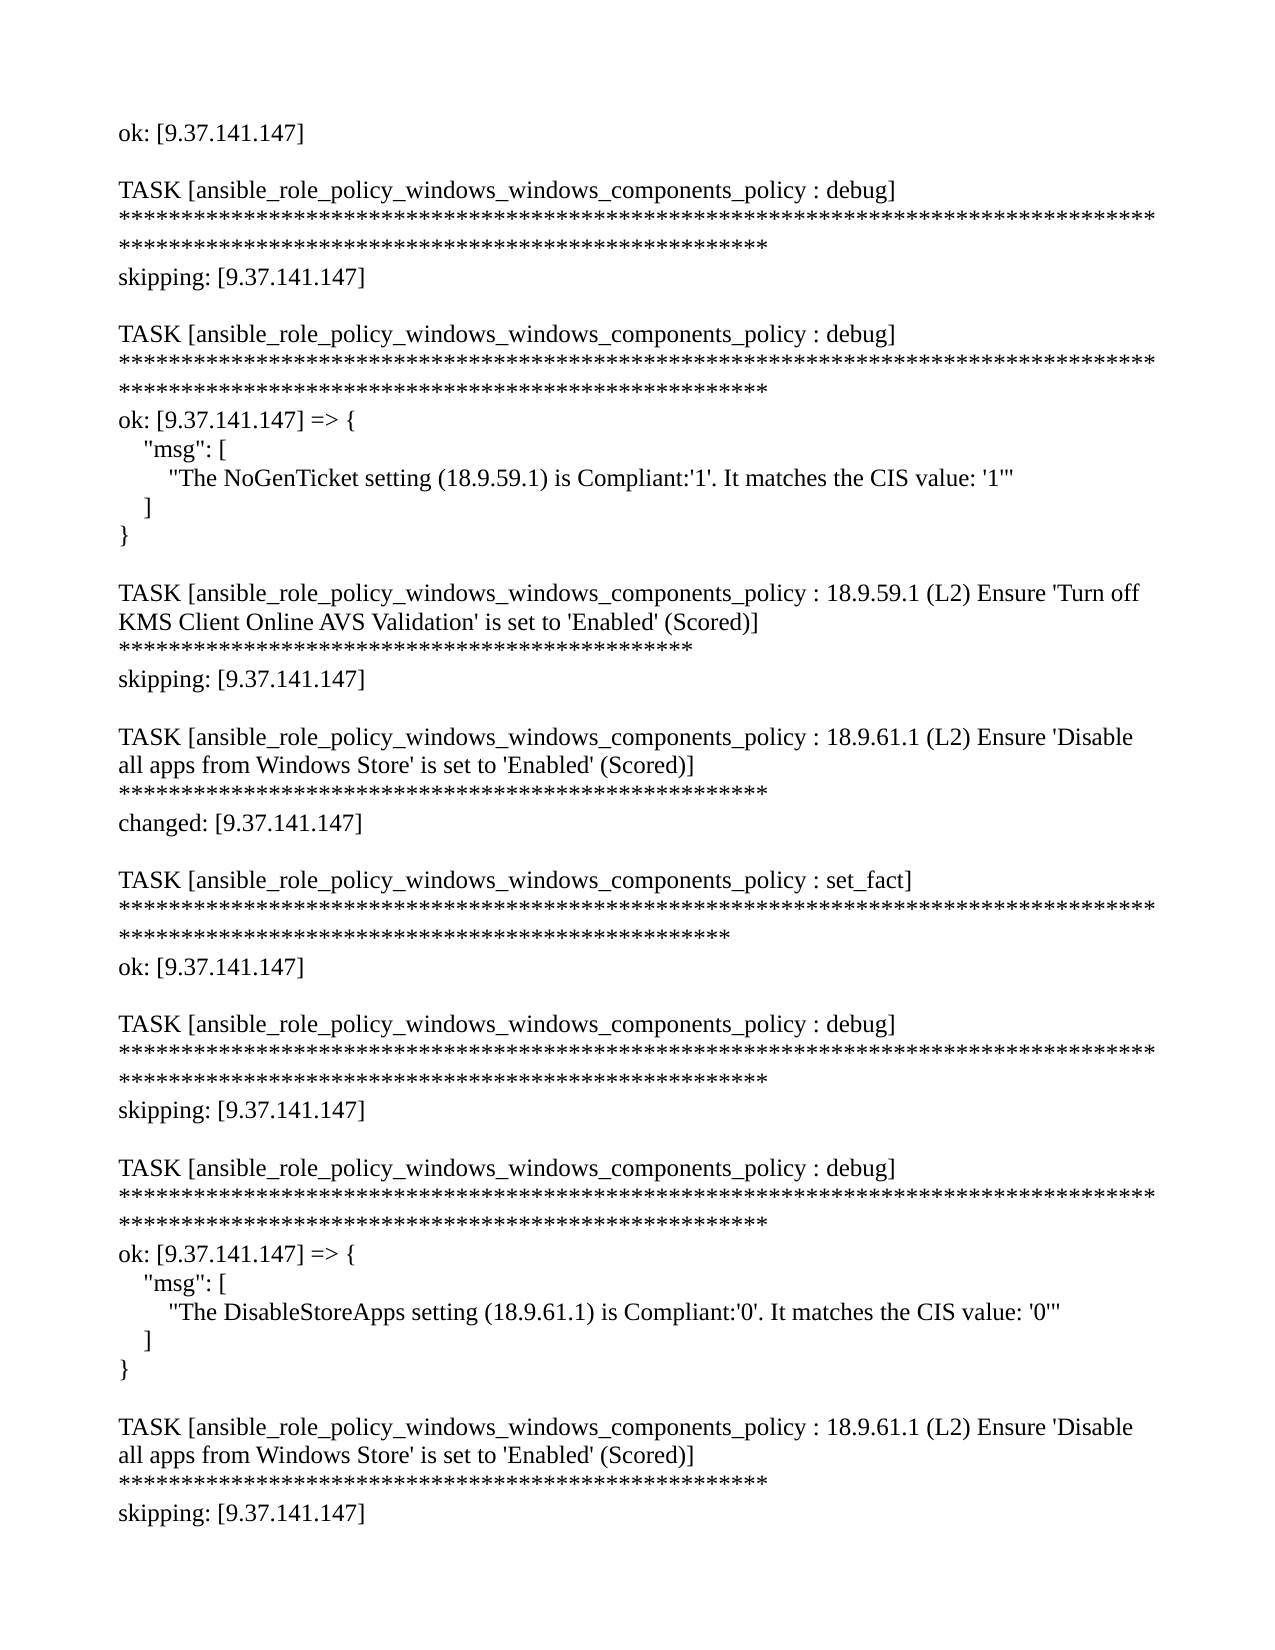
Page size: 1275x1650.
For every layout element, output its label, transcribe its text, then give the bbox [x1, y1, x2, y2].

text skipping: [9.37.141.147] [118, 1096, 1157, 1124]
text TASK [ansible_role_policy_windows_windows_components_policy : debug] *************************************************************************************************************************************** [118, 1153, 1157, 1239]
text ok: [9.37.141.147] [118, 118, 1157, 147]
text ok: [9.37.141.147] [118, 952, 1157, 981]
text "msg": [ [118, 434, 1157, 463]
text skipping: [9.37.141.147] [118, 1498, 1157, 1527]
text ] [118, 492, 1157, 521]
text ok: [9.37.141.147] => { [118, 406, 1157, 434]
text } [118, 1354, 1157, 1383]
text TASK [ansible_role_policy_windows_windows_components_policy : 18.9.61.1 (L2) Ensure 'Disable all apps from Windows Store' is set to 'Enabled' (Scored)] **************************************************** [118, 1412, 1157, 1498]
text "The NoGenTicket setting (18.9.59.1) is Compliant:'1'. It matches the CIS value: '1'" [118, 463, 1157, 492]
text TASK [ansible_role_policy_windows_windows_components_policy : 18.9.61.1 (L2) Ensure 'Disable all apps from Windows Store' is set to 'Enabled' (Scored)] **************************************************** [118, 722, 1157, 808]
text ok: [9.37.141.147] => { [118, 1239, 1157, 1268]
text ] [118, 1326, 1157, 1354]
text TASK [ansible_role_policy_windows_windows_components_policy : debug] *************************************************************************************************************************************** [118, 176, 1157, 262]
text TASK [ansible_role_policy_windows_windows_components_policy : debug] *************************************************************************************************************************************** [118, 319, 1157, 406]
text skipping: [9.37.141.147] [118, 664, 1157, 693]
text "The DisableStoreApps setting (18.9.61.1) is Compliant:'0'. It matches the CIS value: '0'" [118, 1297, 1157, 1326]
text "msg": [ [118, 1268, 1157, 1297]
text skipping: [9.37.141.147] [118, 262, 1157, 291]
text TASK [ansible_role_policy_windows_windows_components_policy : set_fact] ************************************************************************************************************************************ [118, 866, 1157, 952]
text TASK [ansible_role_policy_windows_windows_components_policy : debug] *************************************************************************************************************************************** [118, 1009, 1157, 1096]
text TASK [ansible_role_policy_windows_windows_components_policy : 18.9.59.1 (L2) Ensure 'Turn off KMS Client Online AVS Validation' is set to 'Enabled' (Scored)] ********************************************** [118, 578, 1157, 664]
text changed: [9.37.141.147] [118, 808, 1157, 837]
text } [118, 521, 1157, 549]
